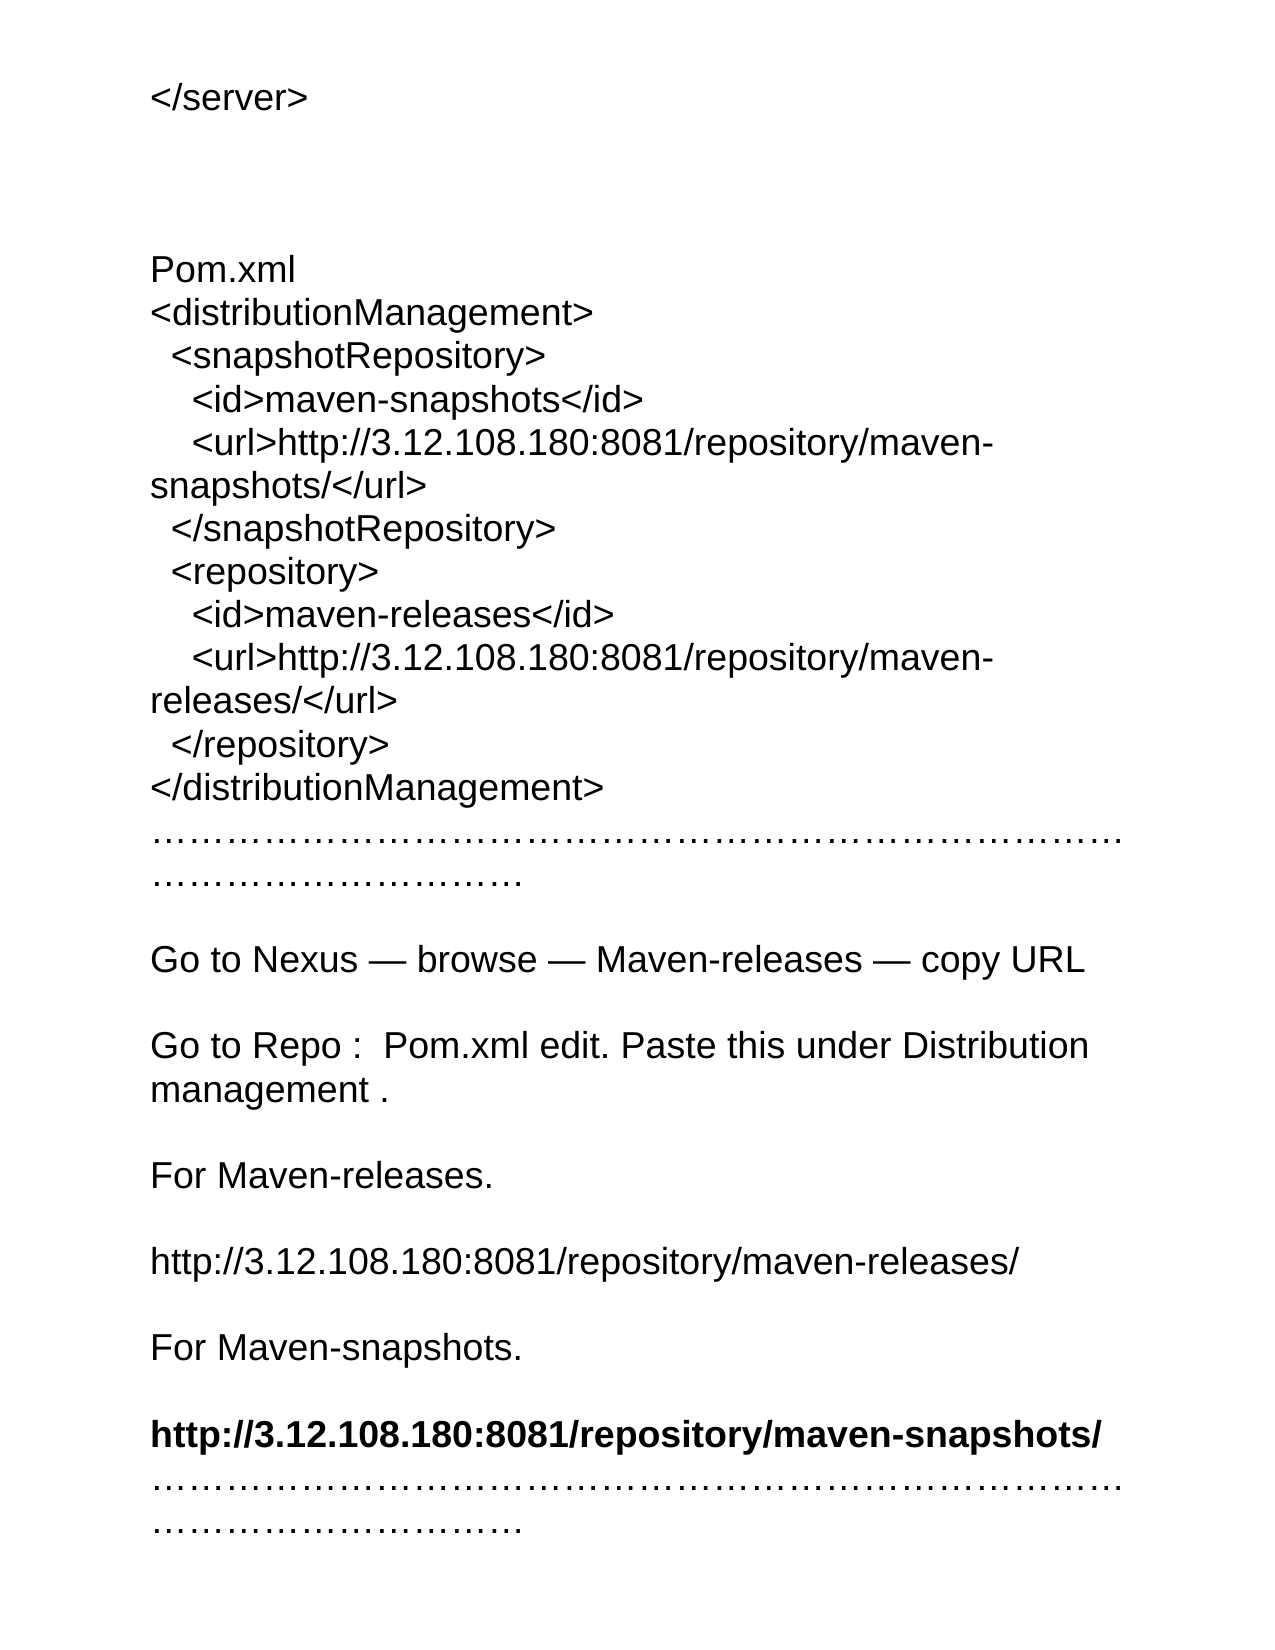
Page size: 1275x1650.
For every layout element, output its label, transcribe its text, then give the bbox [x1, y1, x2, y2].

text http://3.12.108.180:8081/repository/maven-snapshots/ [150, 1412, 1125, 1455]
text </distributionManagement> [150, 765, 1125, 808]
text <url>http://3.12.108.180:8081/repository/maven-releases/</url> [150, 636, 1125, 722]
text <id>maven-releases</id> [150, 592, 1125, 636]
text </server> [150, 75, 1125, 118]
text <distributionManagement> [150, 291, 1125, 334]
text </repository> [150, 722, 1125, 765]
text ……………………………………………………………………………………………… [150, 1455, 1125, 1541]
text Pom.xml [150, 247, 1125, 291]
text Go to Repo : Pom.xml edit. Paste this under Distribution management . [150, 1024, 1125, 1110]
text <url>http://3.12.108.180:8081/repository/maven-snapshots/</url> [150, 420, 1125, 506]
text <repository> [150, 549, 1125, 592]
text For Maven-releases. [150, 1153, 1125, 1196]
text ……………………………………………………………………………………………… [150, 808, 1125, 894]
text For Maven-snapshots. [150, 1326, 1125, 1369]
text </snapshotRepository> [150, 506, 1125, 549]
text <snapshotRepository> [150, 334, 1125, 377]
text http://3.12.108.180:8081/repository/maven-releases/ [150, 1239, 1125, 1282]
text Go to Nexus — browse — Maven-releases — copy URL [150, 937, 1125, 981]
text <id>maven-snapshots</id> [150, 377, 1125, 420]
